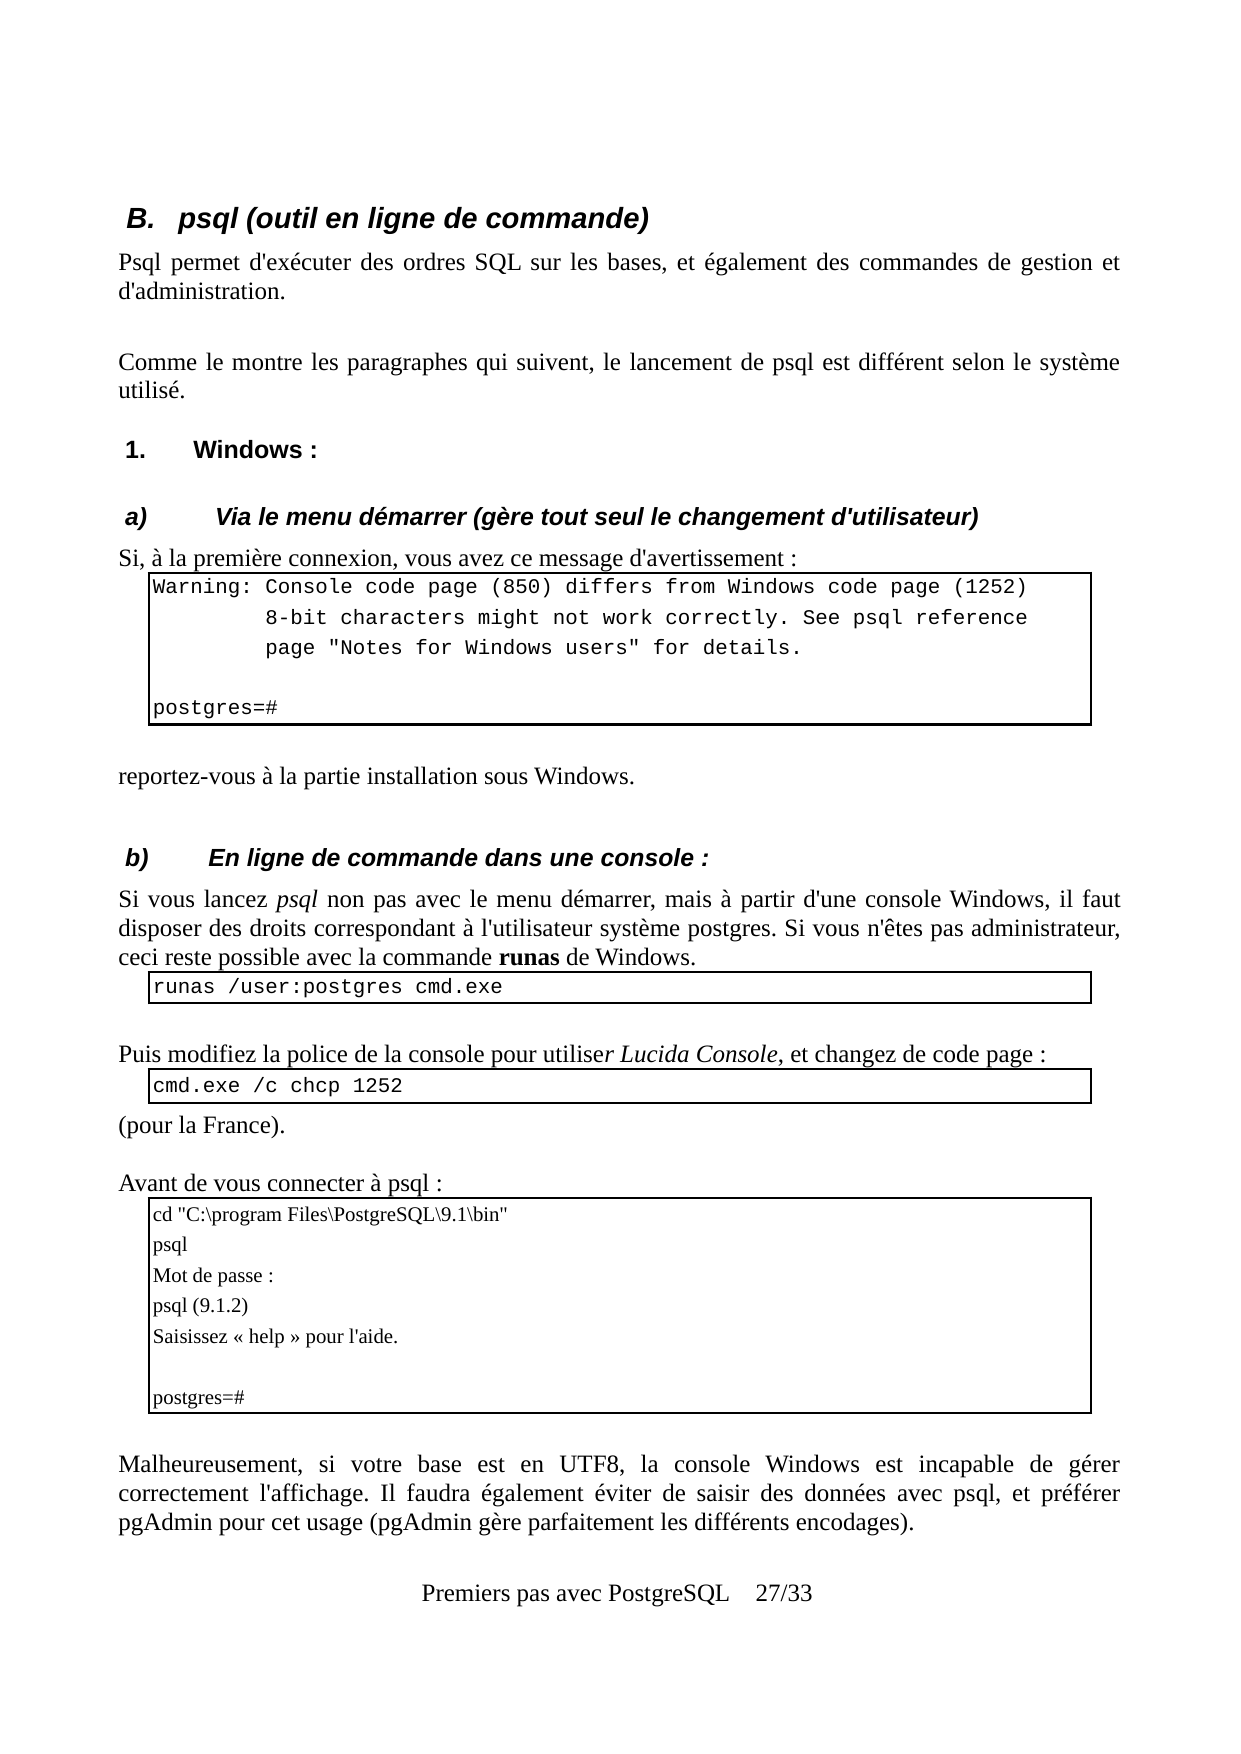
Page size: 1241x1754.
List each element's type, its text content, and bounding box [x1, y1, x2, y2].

text Si vous lancez psql non pas avec le menu démarrer, mais à partir d'une console Windows, il faut disposer des droits correspondant à l'utilisateur système postgres. Si vous n'êtes pas administrateur, ceci reste possible avec la commande runas de Windows. [118, 884, 1122, 971]
text reportez-vous à la partie installation sous Windows. [118, 761, 1122, 789]
text Malheureusement, si votre base est en UTF8, la console Windows est incapable de gérer correctement l'affichage. Il faudra également éviter de saisir des données avec psql, et préférer pgAdmin pour cet usage (pgAdmin gère parfaitement les différents encodages). [118, 1449, 1122, 1536]
text Psql permet d'exécuter des ordres SQL sur les bases, et également des commandes de gestion et d'administration. [118, 247, 1122, 305]
text page "Notes for Windows users" for details. [150, 632, 1090, 660]
text psql (9.1.2) [150, 1288, 1090, 1317]
subtitle Windows : [118, 436, 1122, 464]
subtitle En ligne de commande dans une console : [118, 843, 1122, 872]
text runas /user:postgres cmd.exe [150, 973, 1090, 1002]
text Avant de vous connecter à psql : [118, 1168, 1122, 1197]
text postgres=# [150, 692, 1090, 723]
text Mot de passe : [150, 1258, 1090, 1287]
text (pour la France). [118, 1110, 1122, 1139]
subtitle Via le menu démarrer (gère tout seul le changement d'utilisateur) [118, 502, 1122, 530]
subtitle psql (outil en ligne de commande) [118, 201, 1122, 235]
text Warning: Console code page (850) differs from Windows code page (1252) [150, 574, 1090, 600]
text psql [150, 1227, 1090, 1256]
text 8-bit characters might not work correctly. See psql reference [150, 602, 1090, 630]
text cmd.exe /c chcp 1252 [150, 1070, 1090, 1102]
text Comme le montre les paragraphes qui suivent, le lancement de psql est différent selon le système utilisé. [118, 347, 1122, 404]
text Saisissez « help » pour l'aide. [150, 1319, 1090, 1348]
text Puis modifiez la police de la console pour utiliser Lucida Console, et changez de code page : [118, 1039, 1122, 1068]
text postgres=# [150, 1380, 1090, 1412]
text cd "C:\program Files\PostgreSQL\9.1\bin" [150, 1199, 1090, 1226]
text Si, à la première connexion, vous avez ce message d'avertissement : [118, 543, 1122, 572]
